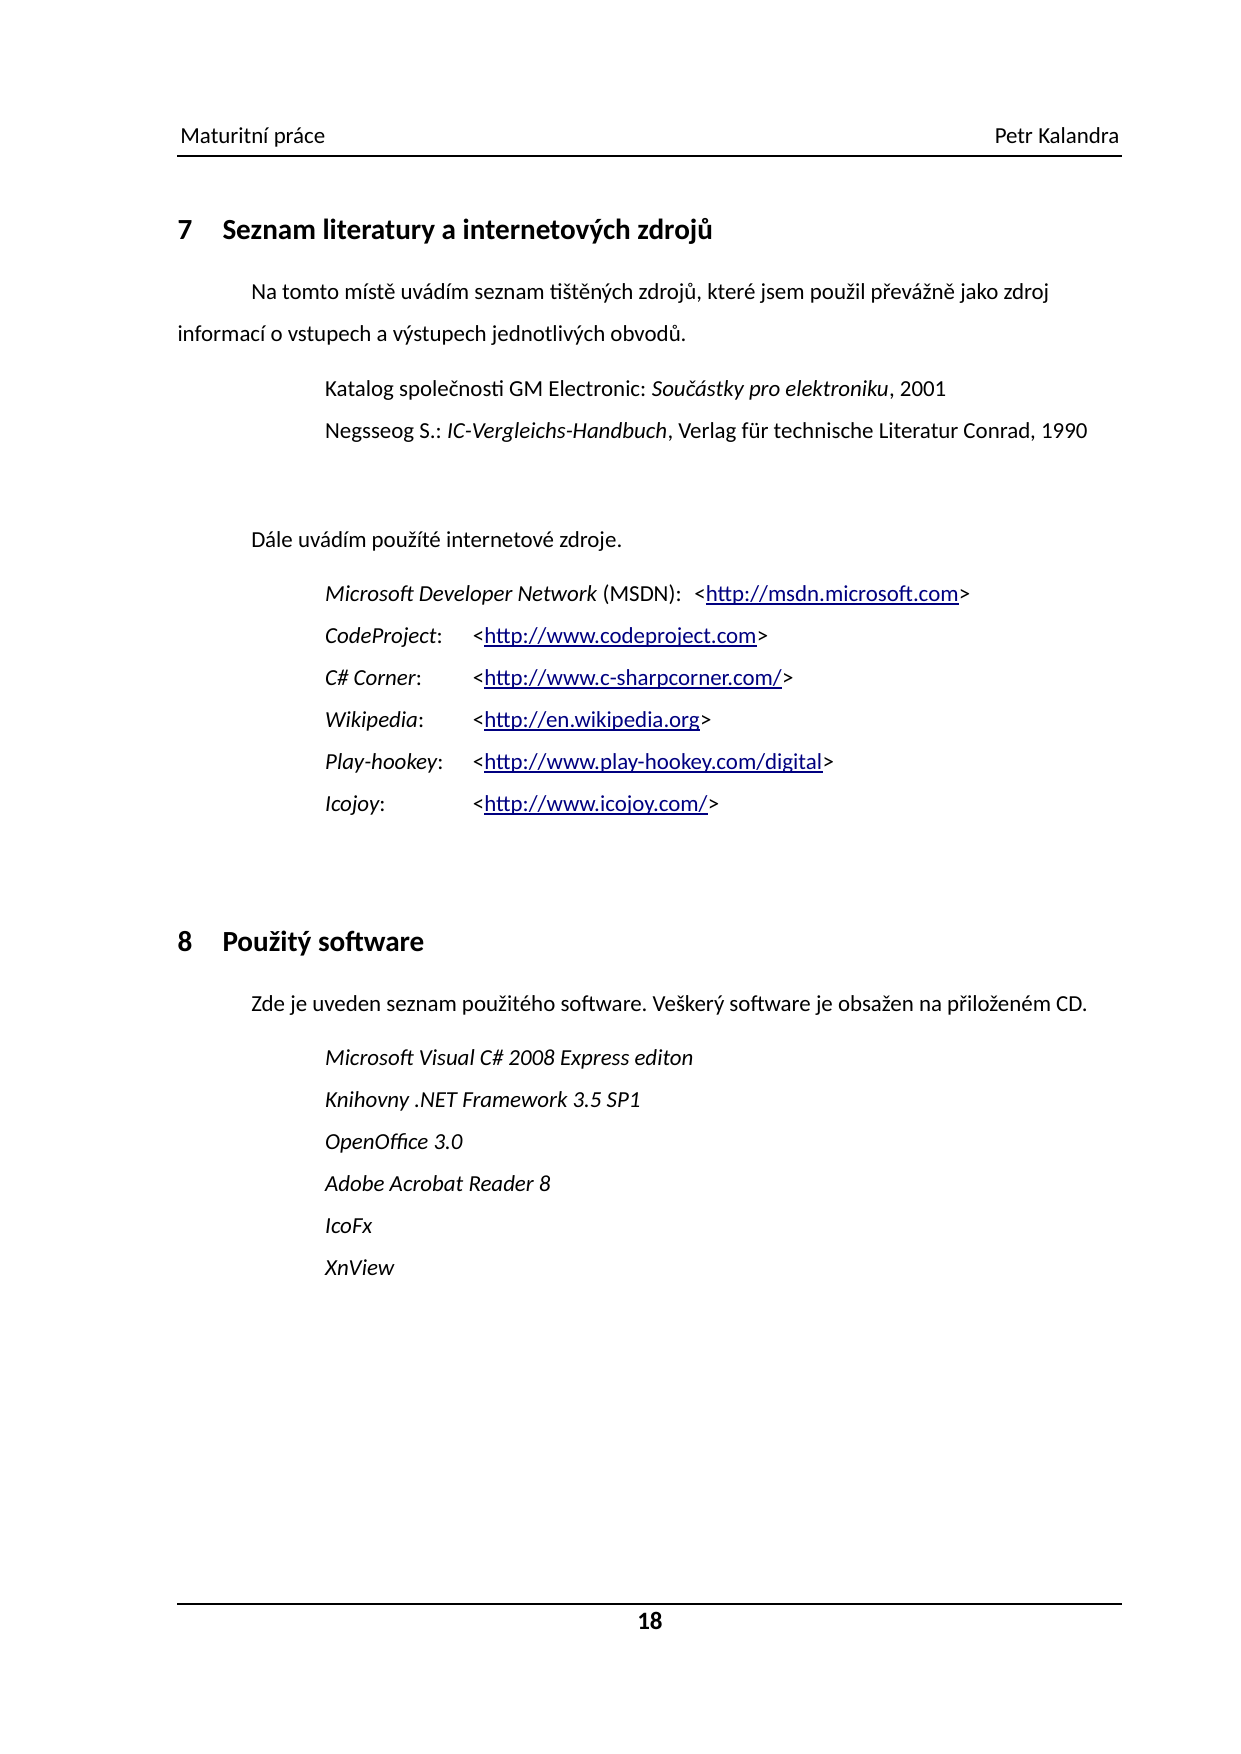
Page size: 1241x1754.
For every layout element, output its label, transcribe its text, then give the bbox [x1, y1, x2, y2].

subtitle 7 Seznam literatury a internetových zdrojů [177, 211, 1122, 247]
text Katalog společnosti GM Electronic: Součástky pro elektroniku, 2001 Negsseog S.: IC-Vergleichs-Handbuch, Verlag für technische Literatur Conrad, 1990 [177, 374, 1122, 444]
text Zde je uveden seznam použitého software. Veškerý software je obsažen na přiloženém CD. [177, 989, 1122, 1017]
text Microsoft Visual C# 2008 Express editon Knihovny .NET Framework 3.5 SP1 OpenOffice 3.0 Adobe Acrobat Reader 8 IcoFx XnView [177, 1043, 1122, 1281]
text Na tomto místě uvádím seznam tištěných zdrojů, které jsem použil převážně jako zdroj informací o vstupech a výstupech jednotlivých obvodů. [177, 277, 1122, 347]
text Microsoft Developer Network (MSDN): <http://msdn.microsoft.com> CodeProject: <http://www.codeproject.com> C# Corner: <http://www.c-sharpcorner.com/> Wikipedia: <http://en.wikipedia.org> Play-hookey: <http://www.play-hookey.com/digital> Icojoy: <http://www.icojoy.com/> [177, 579, 1122, 817]
text Dále uvádím použíté internetové zdroje. [177, 525, 1122, 553]
subtitle 8 Použitý software [177, 923, 1122, 959]
